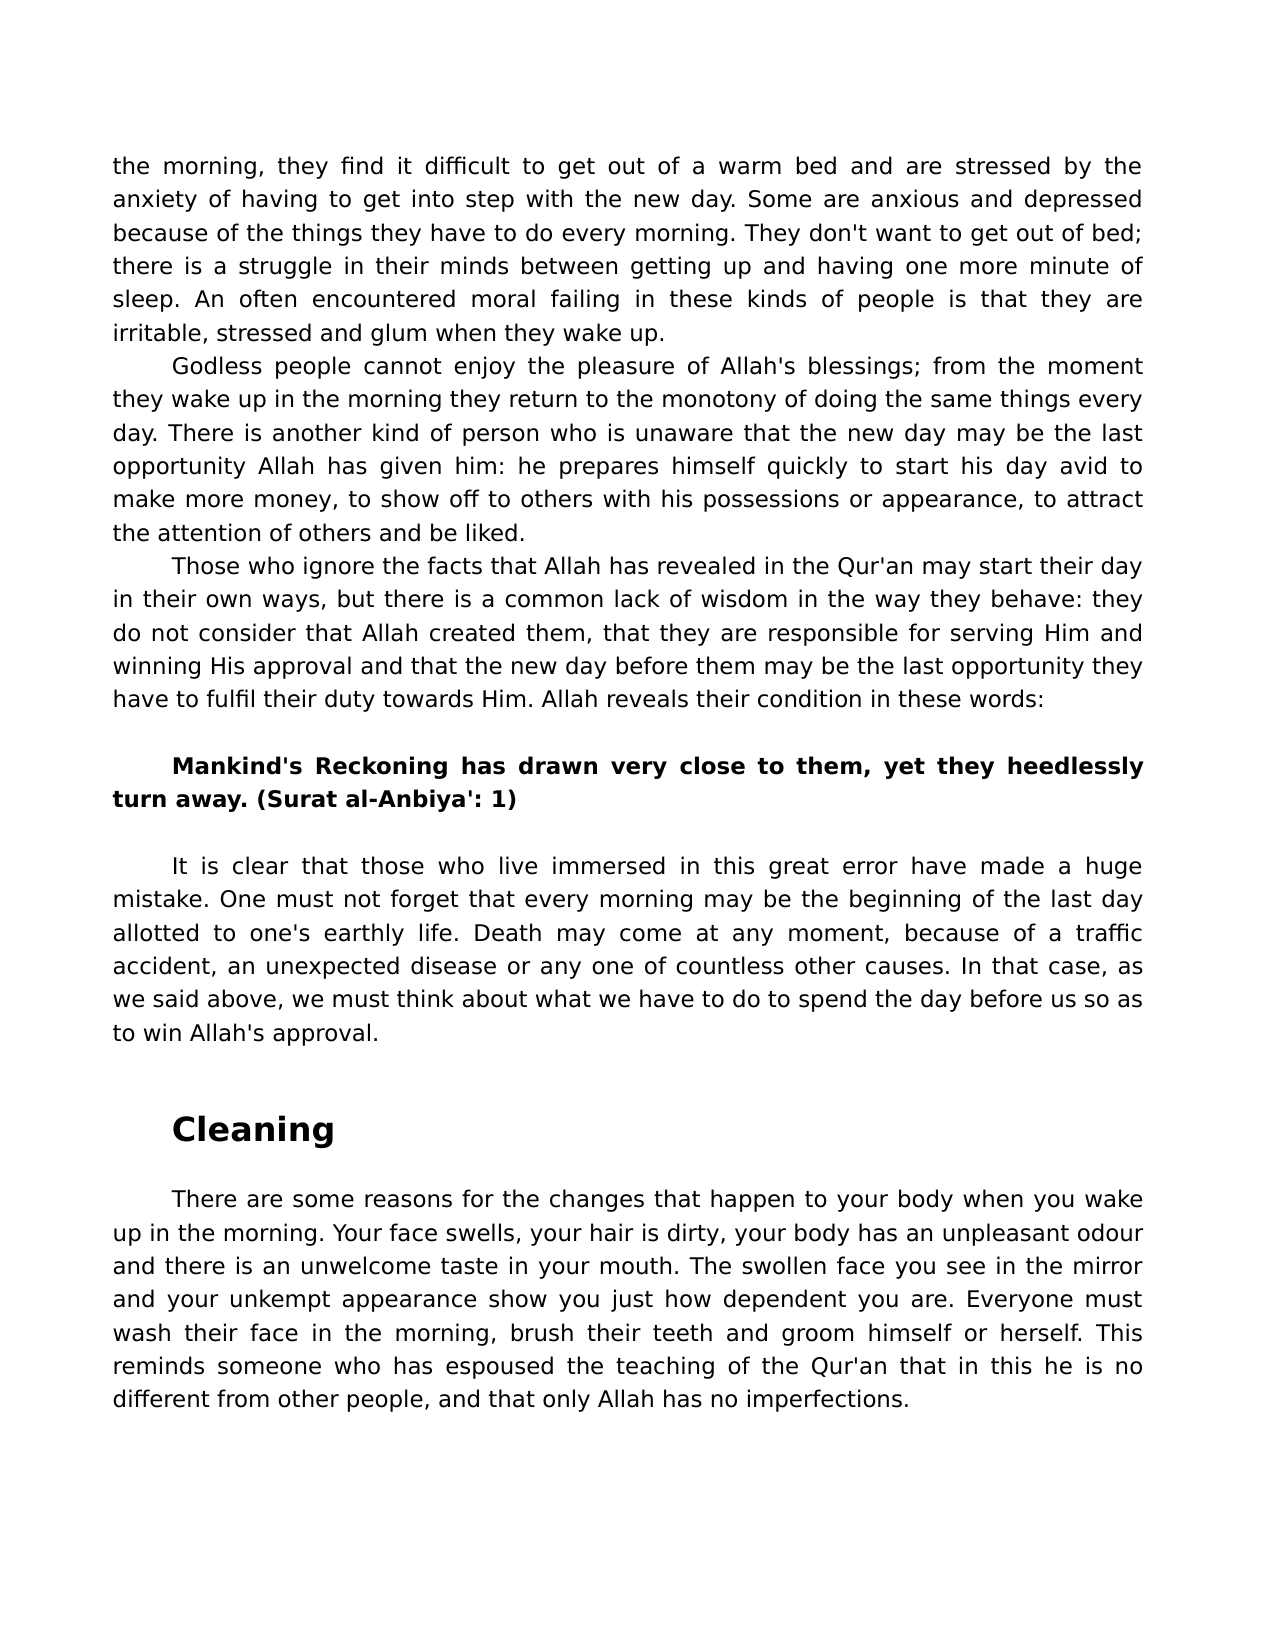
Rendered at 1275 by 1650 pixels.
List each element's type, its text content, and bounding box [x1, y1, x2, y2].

text Mankind's Reckoning has drawn very close to them, yet they heedlessly turn away. (Surat al-Anbiya': 1) [112, 748, 1145, 814]
text Those who ignore the facts that Allah has revealed in the Qur'an may start their day in their own ways, but there is a common lack of wisdom in the way they behave: they do not consider that Allah created them, that they are responsible for serving Him and winning His approval and that the new day before them may be the last opportunity they have to fulfil their duty towards Him. Allah reveals their condition in these words: [112, 548, 1145, 714]
text Cleaning [112, 1114, 1145, 1148]
text the morning, they find it difficult to get out of a warm bed and are stressed by the anxiety of having to get into step with the new day. Some are anxious and depressed because of the things they have to do every morning. They don't want to get out of bed; there is a struggle in their minds between getting up and having one more minute of sleep. An often encountered moral failing in these kinds of people is that they are irritable, stressed and glum when they wake up. [112, 148, 1145, 348]
text Godless people cannot enjoy the pleasure of Allah's blessings; from the moment they wake up in the morning they return to the monotony of doing the same things every day. There is another kind of person who is unaware that the new day may be the last opportunity Allah has given him: he prepares himself quickly to start his day avid to make more money, to show off to others with his possessions or appearance, to attract the attention of others and be liked. [112, 348, 1145, 548]
text It is clear that those who live immersed in this great error have made a huge mistake. One must not forget that every morning may be the beginning of the last day allotted to one's earthly life. Death may come at any moment, because of a traffic accident, an unexpected disease or any one of countless other causes. In that case, as we said above, we must think about what we have to do to spend the day before us so as to win Allah's approval. [112, 848, 1145, 1048]
text There are some reasons for the changes that happen to your body when you wake up in the morning. Your face swells, your hair is dirty, your body has an unpleasant odour and there is an unwelcome taste in your mouth. The swollen face you see in the mirror and your unkempt appearance show you just how dependent you are. Everyone must wash their face in the morning, brush their teeth and groom himself or herself. This reminds someone who has espoused the teaching of the Qur'an that in this he is no different from other people, and that only Allah has no imperfections. [112, 1181, 1145, 1414]
